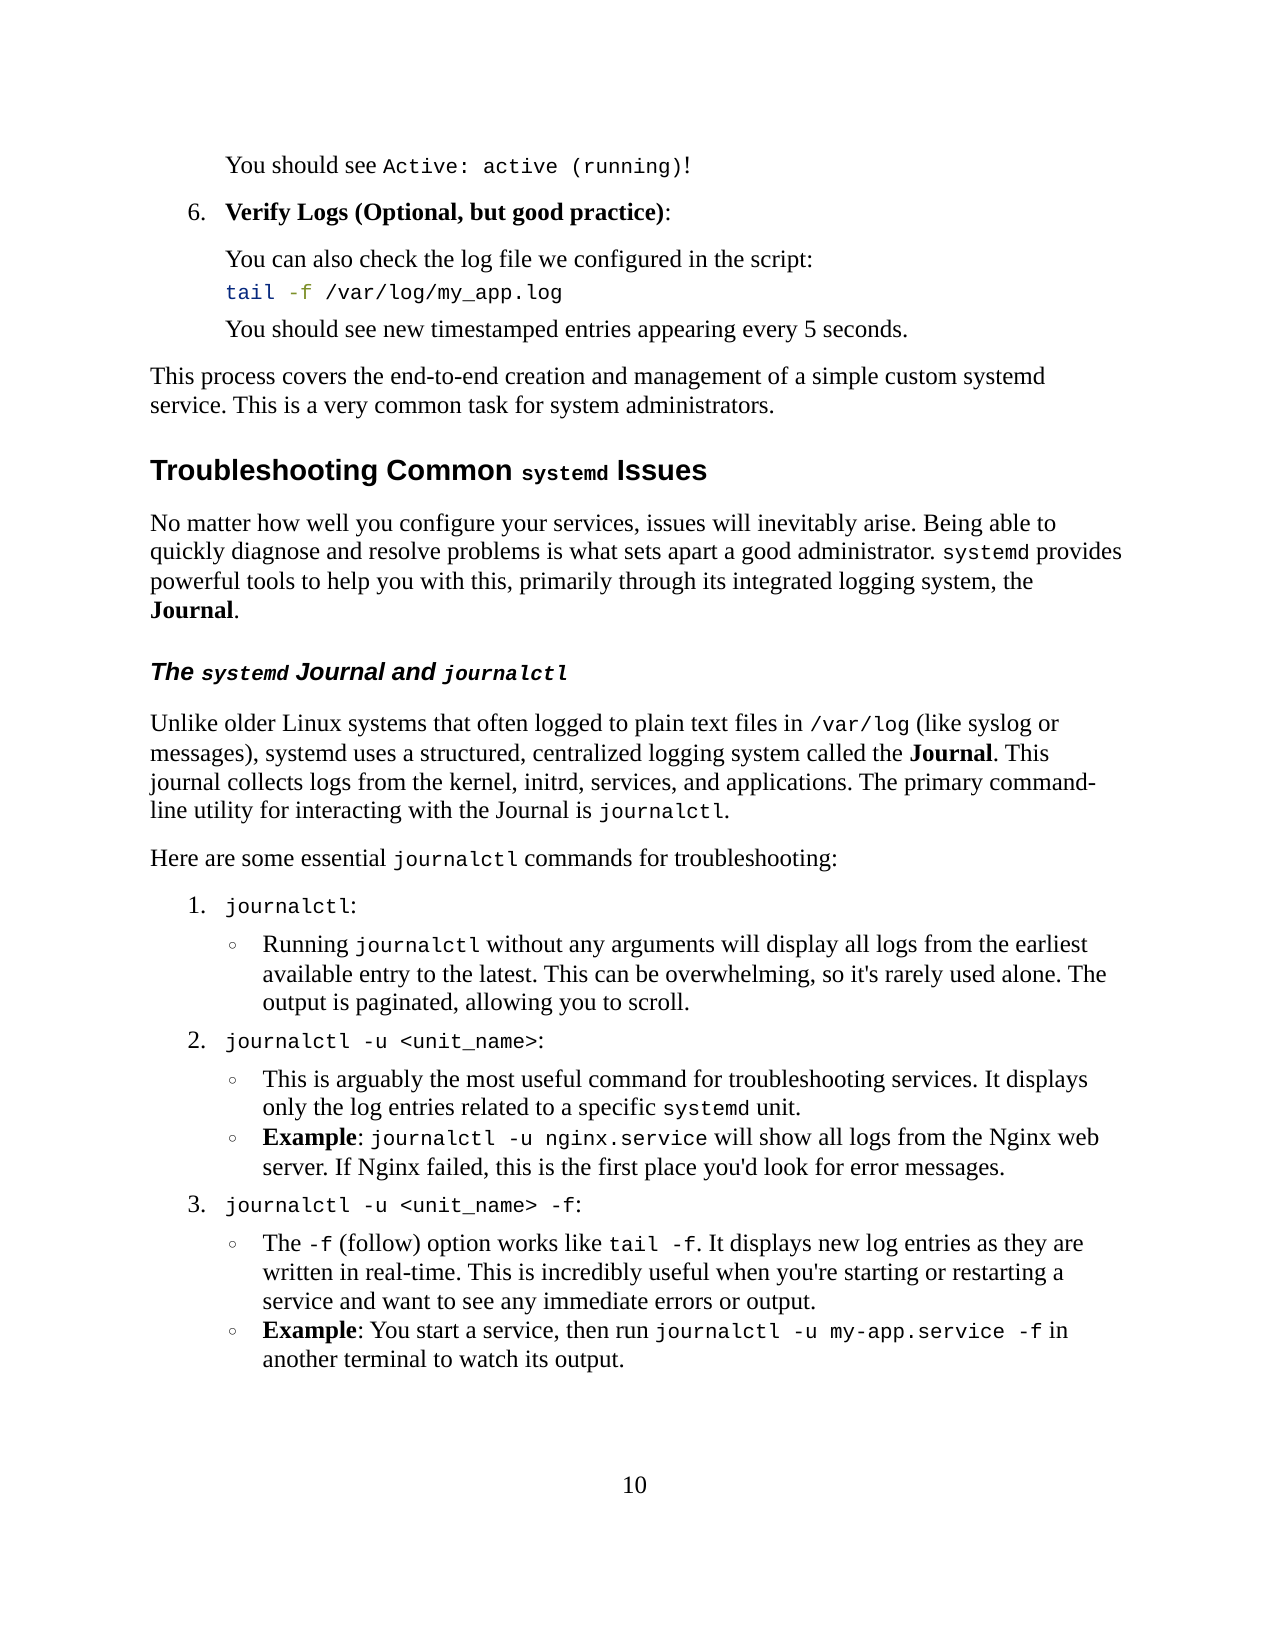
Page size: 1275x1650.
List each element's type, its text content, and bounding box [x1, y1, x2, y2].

list Example: journalctl -u nginx.service will show all logs from the Nginx web server. If Nginx failed, this is the first place you'd look for error messages. [225, 1122, 1125, 1180]
list Running journalctl without any arguments will display all logs from the earliest available entry to the latest. This can be overwhelming, so it's rarely used alone. The output is paginated, allowing you to scroll. [225, 929, 1125, 1016]
list journalctl: [187, 891, 1125, 920]
list journalctl -u <unit_name>: [187, 1025, 1125, 1055]
list Verify Logs (Optional, but good practice): [187, 197, 1125, 226]
list You should see new timestamped entries appearing every 5 seconds. [187, 314, 1125, 343]
list You can also check the log file we configured in the script: [187, 244, 1125, 273]
text Here are some essential journalctl commands for troubleshooting: [150, 843, 1125, 873]
list This is arguably the most useful command for troubleshooting services. It displays only the log entries related to a specific systemd unit. [225, 1064, 1125, 1122]
subtitle Troubleshooting Common systemd Issues [150, 453, 1125, 486]
text No matter how well you configure your services, issues will inevitably arise. Being able to quickly diagnose and resolve problems is what sets apart a good administrator. systemd provides powerful tools to help you with this, primarily through its integrated logging system, the Journal. [150, 508, 1125, 623]
list You should see Active: active (running)! [187, 150, 1125, 179]
subtitle The systemd Journal and journalctl [150, 657, 1125, 687]
text Unlike older Linux systems that often logged to plain text files in /var/log (like syslog or messages), systemd uses a structured, centralized logging system called the Journal. This journal collects logs from the kernel, initrd, services, and applications. The primary command-line utility for interacting with the Journal is journalctl. [150, 708, 1125, 825]
list Example: You start a service, then run journalctl -u my-app.service -f in another terminal to watch its output. [225, 1315, 1125, 1373]
list journalctl -u <unit_name> -f: [187, 1189, 1125, 1219]
list The -f (follow) option works like tail -f. It displays new log entries as they are written in real-time. This is incredibly useful when you're starting or restarting a service and want to see any immediate errors or output. [225, 1228, 1125, 1315]
text This process covers the end-to-end creation and management of a simple custom systemd service. This is a very common task for system administrators. [150, 361, 1125, 419]
list tail -f /var/log/my_app.log [187, 282, 1125, 306]
